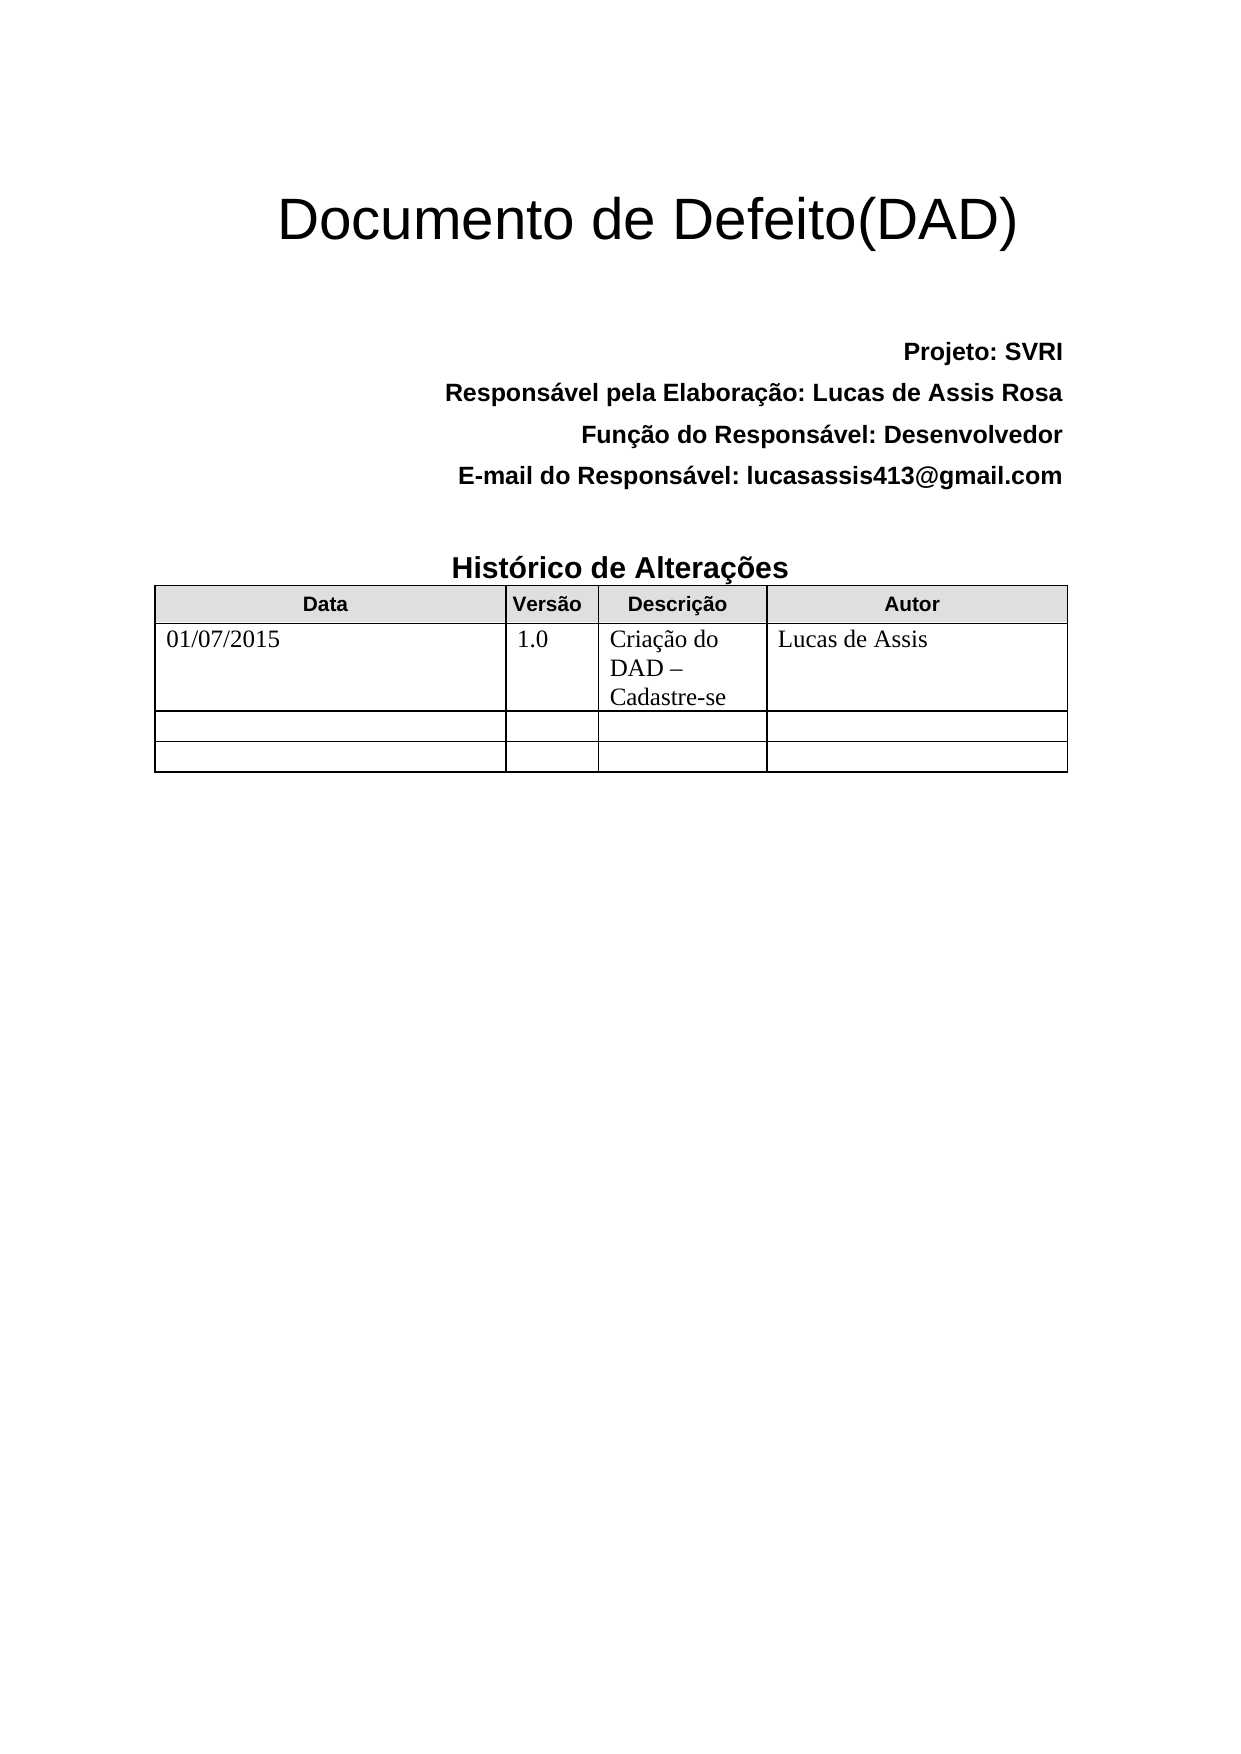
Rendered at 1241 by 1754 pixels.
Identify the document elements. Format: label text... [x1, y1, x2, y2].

text Projeto: SVRI [177, 337, 1063, 366]
table_cell 1.0 [507, 624, 598, 710]
text Histórico de Alterações [177, 550, 1063, 584]
table_header Autor [768, 586, 1067, 622]
table_cell [768, 712, 1067, 741]
table_cell 01/07/2015 [156, 624, 505, 710]
text Responsável pela Elaboração: Lucas de Assis Rosa [177, 378, 1063, 407]
table_cell [507, 742, 598, 771]
table_cell [507, 712, 598, 741]
table_cell [156, 712, 505, 741]
table_header Data [156, 586, 505, 622]
table_cell [156, 742, 505, 771]
text Função do Responsável: Desenvolvedor [177, 420, 1063, 448]
table_cell [599, 742, 766, 771]
text E-mail do Responsável: lucasassis413@gmail.com [177, 461, 1063, 490]
table_cell Lucas de Assis [768, 624, 1067, 710]
table_cell [768, 742, 1067, 771]
table_cell [599, 712, 766, 741]
table_cell Criação do DAD – Cadastre-se [599, 624, 766, 710]
text Documento de Defeito(DAD) [177, 185, 1119, 252]
table_header Descrição [599, 586, 766, 622]
table_header Versão [507, 586, 598, 622]
